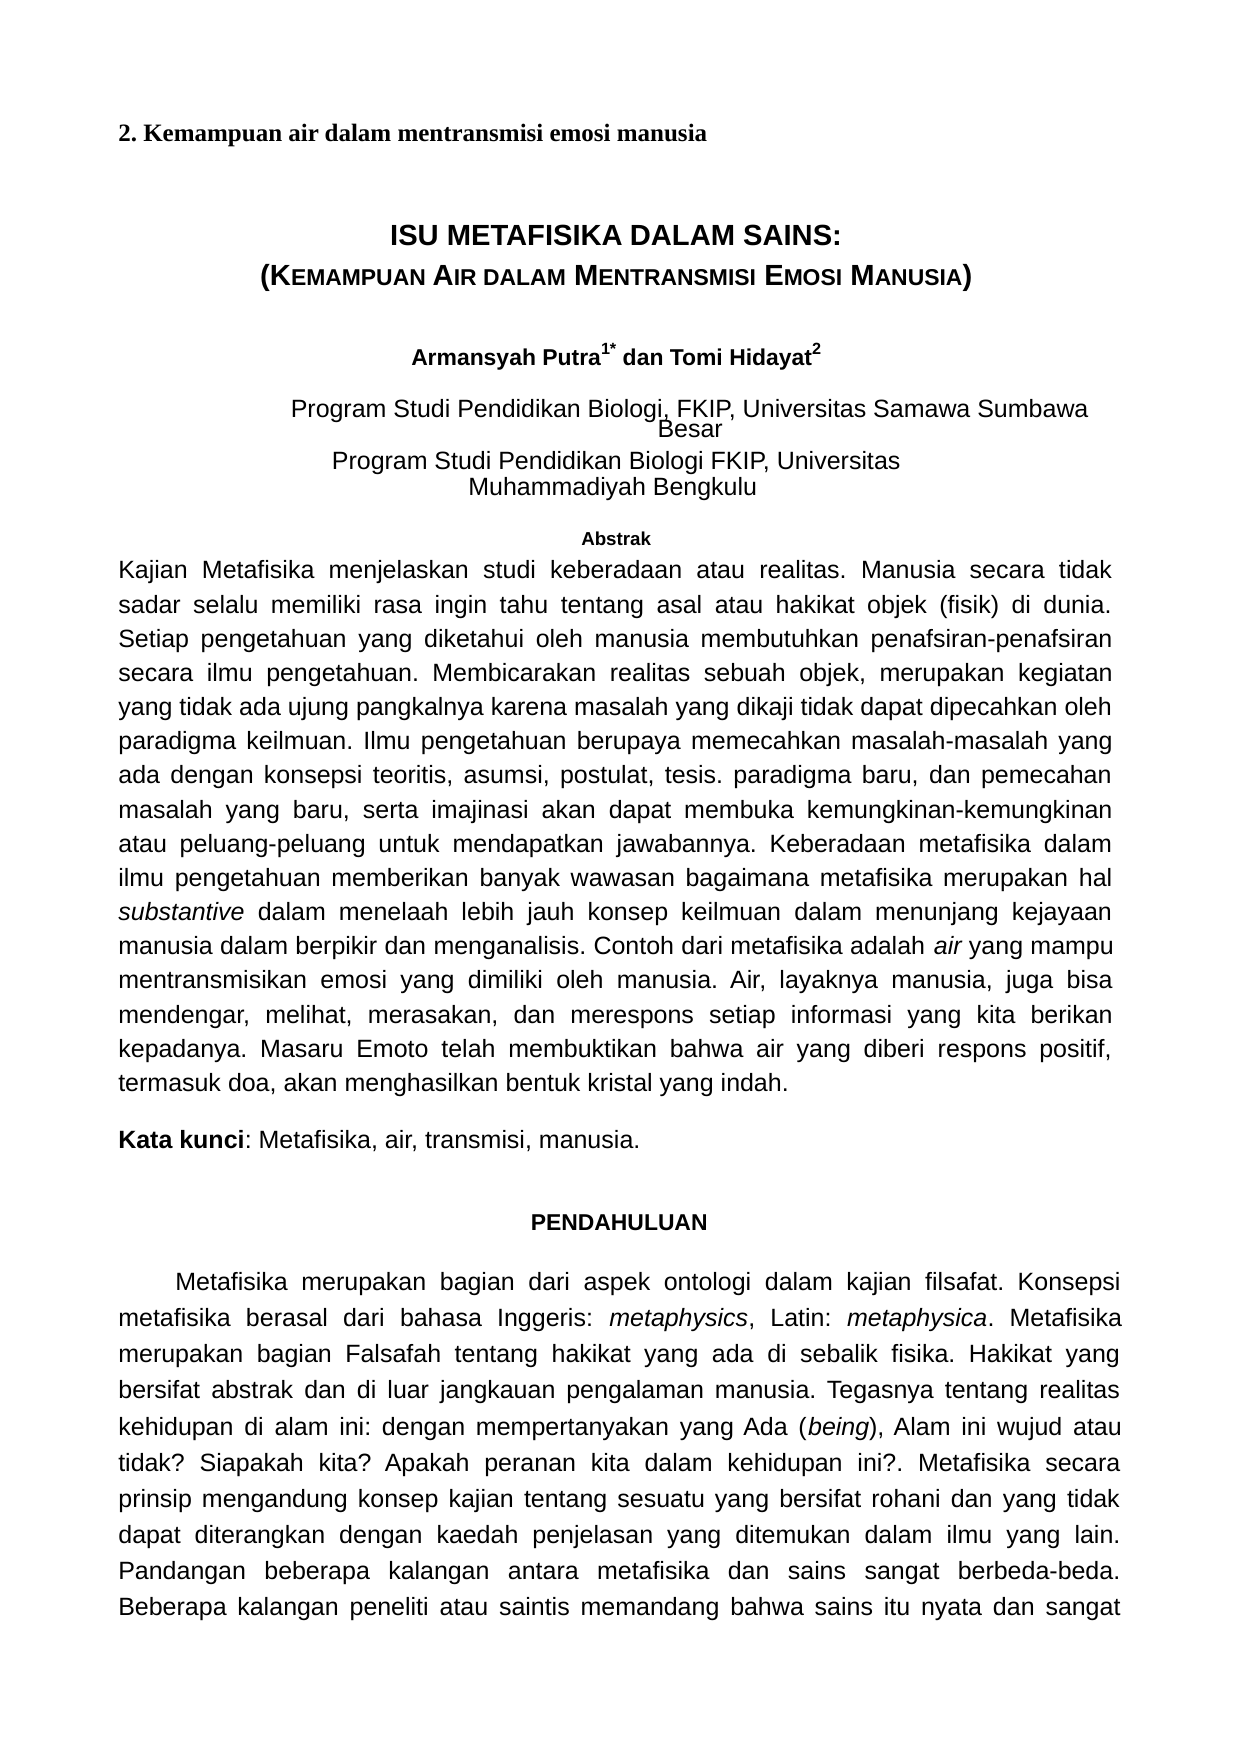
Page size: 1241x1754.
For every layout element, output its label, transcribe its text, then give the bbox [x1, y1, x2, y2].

list Program Studi Pendidikan Biologi, FKIP, Universitas Samawa Sumbawa Besar [247, 400, 1122, 443]
text ISU METAFISIKA DALAM SAINS: [118, 218, 1114, 252]
text Metafisika merupakan bagian dari aspek ontologi dalam kajian filsafat. Konsepsi metafisika berasal dari bahasa Inggeris: metaphysics, Latin: metaphysica. Metafisika merupakan bagian Falsafah tentang hakikat yang ada di sebalik fisika. Hakikat yang bersifat abstrak dan di luar jangkauan pengalaman manusia. Tegasnya tentang realitas kehidupan di alam ini: dengan mempertanyakan yang Ada (being), Alam ini wujud atau tidak? Siapakah kita? Apakah peranan kita dalam kehidupan ini?. Metafisika secara prinsip mengandung konsep kajian tentang sesuatu yang bersifat rohani dan yang tidak dapat diterangkan dengan kaedah penjelasan yang ditemukan dalam ilmu yang lain. Pandangan beberapa kalangan antara metafisika dan sains sangat berbeda-beda. Beberapa kalangan peneliti atau saintis memandang bahwa sains itu nyata dan sangat [118, 1267, 1122, 1621]
text (KEMAMPUAN AIR DALAM MENTRANSMISI EMOSI MANUSIA) [118, 258, 1114, 292]
text Armansyah Putra1* dan Tomi Hidayat2 [118, 339, 1114, 371]
text Abstrak [118, 528, 1114, 550]
text Kajian Metafisika menjelaskan studi keberadaan atau realitas. Manusia secara tidak sadar selalu memiliki rasa ingin tahu tentang asal atau hakikat objek (fisik) di dunia. Setiap pengetahuan yang diketahui oleh manusia membutuhkan penafsiran-penafsiran secara ilmu pengetahuan. Membicarakan realitas sebuah objek, merupakan kegiatan yang tidak ada ujung pangkalnya karena masalah yang dikaji tidak dapat dipecahkan oleh paradigma keilmuan. Ilmu pengetahuan berupaya memecahkan masalah-masalah yang ada dengan konsepsi teoritis, asumsi, postulat, tesis. paradigma baru, dan pemecahan masalah yang baru, serta imajinasi akan dapat membuka kemungkinan-kemungkinan atau peluang-peluang untuk mendapatkan jawabannya. Keberadaan metafisika dalam ilmu pengetahuan memberikan banyak wawasan bagaimana metafisika merupakan hal substantive dalam menelaah lebih jauh konsep keilmuan dalam menunjang kejayaan manusia dalam berpikir dan menganalisis. Contoh dari metafisika adalah air yang mampu mentransmisikan emosi yang dimiliki oleh manusia. Air, layaknya manusia, juga bisa mendengar, melihat, merasakan, dan merespons setiap informasi yang kita berikan kepadanya. Masaru Emoto telah membuktikan bahwa air yang diberi respons positif, termasuk doa, akan menghasilkan bentuk kristal yang indah. [118, 556, 1114, 1097]
list Program Studi Pendidikan Biologi FKIP, Universitas Muhammadiyah Bengkulu [254, 449, 978, 501]
text 2. Kemampuan air dalam mentransmisi emosi manusia [118, 118, 1122, 147]
text Kata kunci: Metafisika, air, transmisi, manusia. [118, 1125, 1122, 1154]
text PENDAHULUAN [118, 1209, 1120, 1236]
